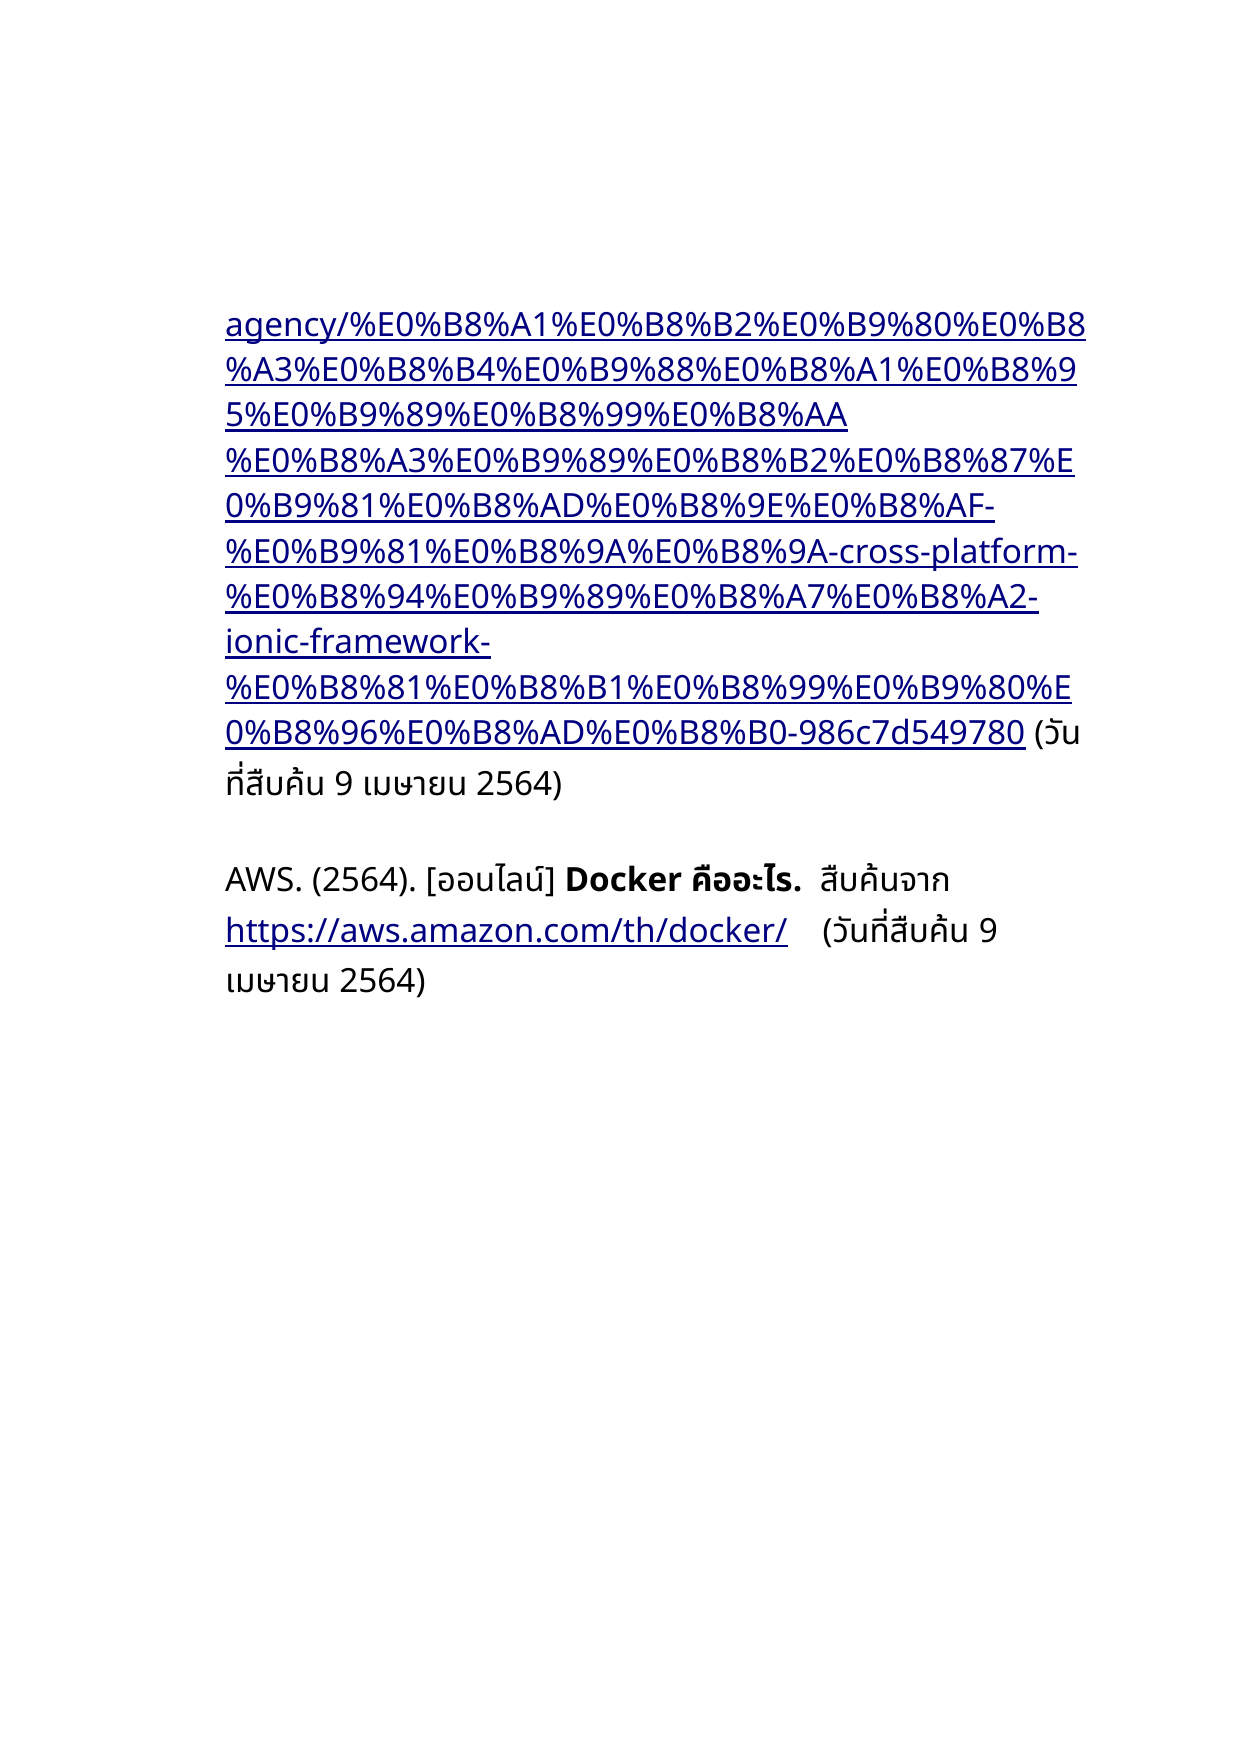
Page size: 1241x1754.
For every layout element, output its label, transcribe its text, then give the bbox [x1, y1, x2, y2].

text agency/%E0%B8%A1%E0%B8%B2%E0%B9%80%E0%B8%A3%E0%B8%B4%E0%B9%88%E0%B8%A1%E0%B8%95%E0%B9%89%E0%B8%99%E0%B8%AA%E0%B8%A3%E0%B9%89%E0%B8%B2%E0%B8%87%E0%B9%81%E0%B8%AD%E0%B8%9E%E0%B8%AF-%E0%B9%81%E0%B8%9A%E0%B8%9A-cross-platform-%E0%B8%94%E0%B9%89%E0%B8%A7%E0%B8%A2-ionic-framework-%E0%B8%81%E0%B8%B1%E0%B8%99%E0%B9%80%E0%B8%96%E0%B8%AD%E0%B8%B0-986c7d549780 (วันที่สืบค้น 9 เมษายน 2564) [225, 300, 1091, 810]
text AWS. (2564). [ออนไลน์] Docker คืออะไร. สืบค้นจาก https://aws.amazon.com/th/docker/ (วันที่สืบค้น 9 เมษายน 2564) [225, 856, 1091, 1008]
